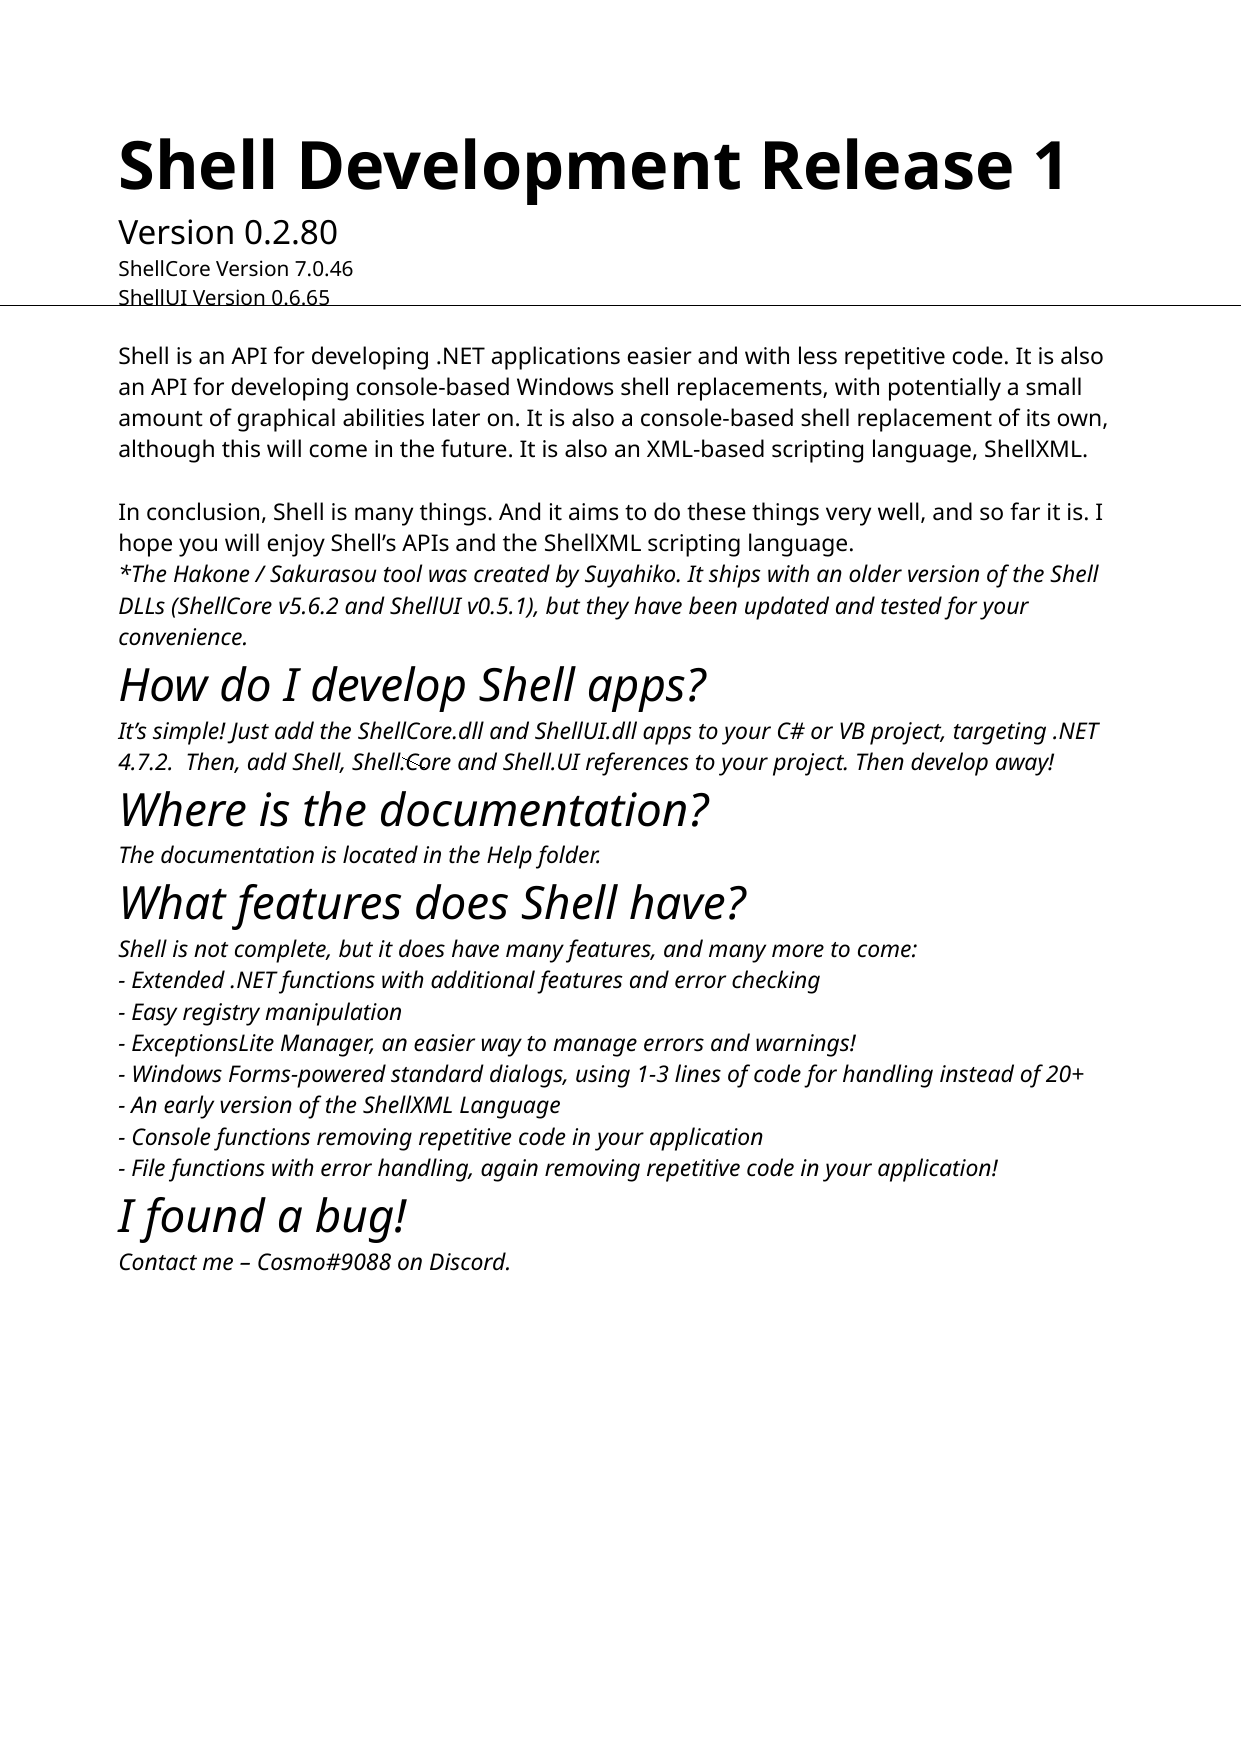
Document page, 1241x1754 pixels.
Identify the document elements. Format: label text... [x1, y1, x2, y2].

text - ExceptionsLite Manager, an easier way to manage errors and warnings! - Windows Forms-powered standard dialogs, using 1-3 lines of code for handling instead of 20+ - An early version of the ShellXML Language - Console functions removing repetitive code in your application - File functions with error handling, again removing repetitive code in your application! [118, 1027, 1122, 1183]
text Shell is an API for developing .NET applications easier and with less repetitive code. It is also an API for developing console-based Windows shell replacements, with potentially a small amount of graphical abilities later on. It is also a console-based shell replacement of its own, although this will come in the future. It is also an XML-based scripting language, ShellXML. [118, 340, 1122, 465]
text - Extended .NET functions with additional features and error checking [118, 964, 1122, 996]
text How do I develop Shell apps? [118, 652, 1122, 714]
text In conclusion, Shell is many things. And it aims to do these things very well, and so far it is. I hope you will enjoy Shell’s APIs and the ShellXML scripting language. [118, 496, 1122, 558]
text What features does Shell have? Shell is not complete, but it does have many features, and many more to come: [118, 871, 1122, 964]
text It’s simple! Just add the ShellCore.dll and ShellUI.dll apps to your C# or VB project, targeting .NET 4.7.2. Then, add Shell, Shell.Core and Shell.UI references to your project. Then develop away! Where is the documentation? [118, 714, 1122, 839]
text The documentation is located in the Help folder. [118, 839, 1122, 871]
text I found a bug! Contact me – Cosmo#9088 on Discord. [118, 1183, 1122, 1277]
text [118, 306, 1122, 311]
text *The Hakone / Sakurasou tool was created by Suyahiko. It ships with an older version of the Shell DLLs (ShellCore v5.6.2 and ShellUI v0.5.1), but they have been updated and tested for your convenience. [118, 558, 1122, 652]
text - Easy registry manipulation [118, 996, 1122, 1027]
text Version 0.2.80 [118, 209, 1122, 254]
text Shell Development Release 1 [118, 118, 1122, 209]
text ShellCore Version 7.0.46 ShellUI Version 0.6.65 [118, 254, 1122, 305]
